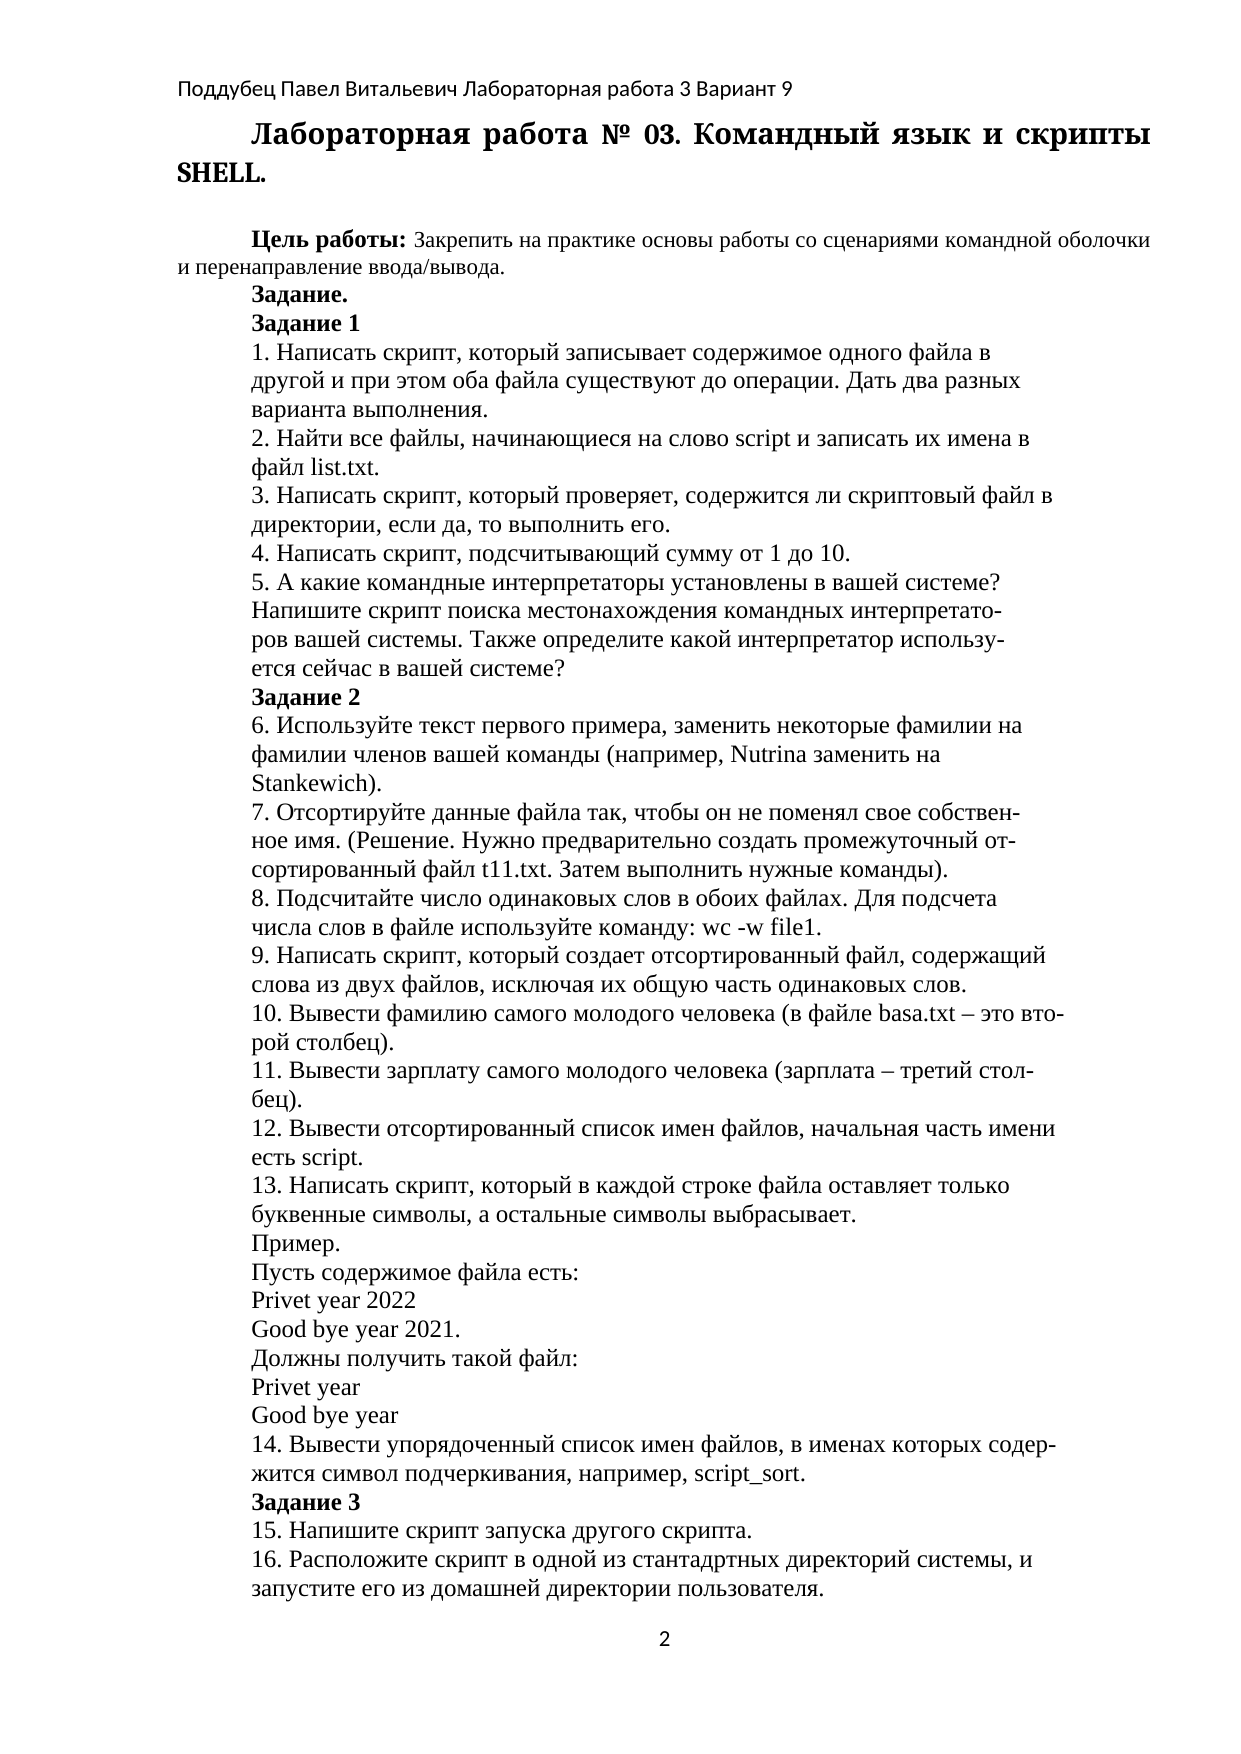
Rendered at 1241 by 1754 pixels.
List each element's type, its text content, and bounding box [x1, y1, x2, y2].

text 11. Вывести зарплату самого молодого человека (зарплата – третий стол- [177, 1055, 1152, 1084]
text ное имя. (Решение. Нужно предварительно создать промежуточный от- [177, 825, 1152, 854]
subtitle Лабораторная работа № 03. Командный язык и скрипты SHELL. [177, 118, 1152, 190]
text 2. Найти все файлы, начинающиеся на слово script и записать их имена в [177, 423, 1152, 452]
text Задание. [177, 279, 1152, 308]
text Пример. [177, 1228, 1152, 1257]
text 10. Вывести фамилию самого молодого человека (в файле basa.txt – это вто- [177, 998, 1152, 1027]
text буквенные символы, а остальные символы выбрасывает. [177, 1199, 1152, 1228]
text 13. Написать скрипт, который в каждой строке файла оставляет только [177, 1170, 1152, 1199]
text варианта выполнения. [177, 394, 1152, 423]
text 6. Используйте текст первого примера, заменить некоторые фамилии на [177, 710, 1152, 739]
text 14. Вывести упорядоченный список имен файлов, в именах которых содер- [177, 1429, 1152, 1458]
text Good bye year 2021. [177, 1314, 1152, 1343]
text 4. Написать скрипт, подсчитывающий сумму от 1 до 10. [177, 538, 1152, 567]
text запустите его из домашней директории пользователя. [177, 1573, 1152, 1602]
text 12. Вывести отсортированный список имен файлов, начальная часть имени [177, 1113, 1152, 1142]
text ется сейчас в вашей системе? [177, 653, 1152, 682]
text Задание 2 [177, 682, 1152, 710]
text Privet year 2022 [177, 1285, 1152, 1314]
text 8. Подсчитайте число одинаковых слов в обоих файлах. Для подсчета [177, 883, 1152, 912]
text 3. Написать скрипт, который проверяет, содержится ли скриптовый файл в [177, 480, 1152, 509]
text другой и при этом оба файла существуют до операции. Дать два разных [177, 365, 1152, 394]
text 7. Отсортируйте данные файла так, чтобы он не поменял свое собствен- [177, 797, 1152, 825]
text Напишите скрипт поиска местонахождения командных интерпретато- [177, 595, 1152, 624]
text 15. Напишите скрипт запуска другого скрипта. [177, 1515, 1152, 1544]
text Privet year [177, 1372, 1152, 1400]
text есть script. [177, 1142, 1152, 1170]
text директории, если да, то выполнить его. [177, 509, 1152, 538]
text Должны получить такой файл: [177, 1343, 1152, 1372]
text Задание 3 [177, 1487, 1152, 1515]
text бец). [177, 1084, 1152, 1113]
text файл list.txt. [177, 452, 1152, 480]
text жится символ подчеркивания, например, script_sort. [177, 1458, 1152, 1487]
text 16. Расположите скрипт в одной из стантадртных директорий системы, и [177, 1544, 1152, 1573]
text 1. Написать скрипт, который записывает содержимое одного файла в [177, 337, 1152, 365]
text Stankewich). [177, 768, 1152, 797]
text 5. А какие командные интерпретаторы установлены в вашей системе? [177, 567, 1152, 595]
text числа слов в файле используйте команду: wc -w file1. [177, 912, 1152, 940]
text Цель работы: Закрепить на практике основы работы со сценариями командной оболочки и перенаправление ввода/вывода. [177, 224, 1152, 279]
text слова из двух файлов, исключая их общую часть одинаковых слов. [177, 969, 1152, 998]
text Задание 1 [177, 308, 1152, 337]
text Good bye year [177, 1400, 1152, 1429]
text 9. Написать скрипт, который создает отсортированный файл, содержащий [177, 940, 1152, 969]
text рой столбец). [177, 1027, 1152, 1055]
text сортированный файл t11.txt. Затем выполнить нужные команды). [177, 854, 1152, 883]
text фамилии членов вашей команды (например, Nutrina заменить на [177, 739, 1152, 768]
text Пусть содержимое файла есть: [177, 1257, 1152, 1285]
text ров вашей системы. Также определите какой интерпретатор использу- [177, 624, 1152, 653]
